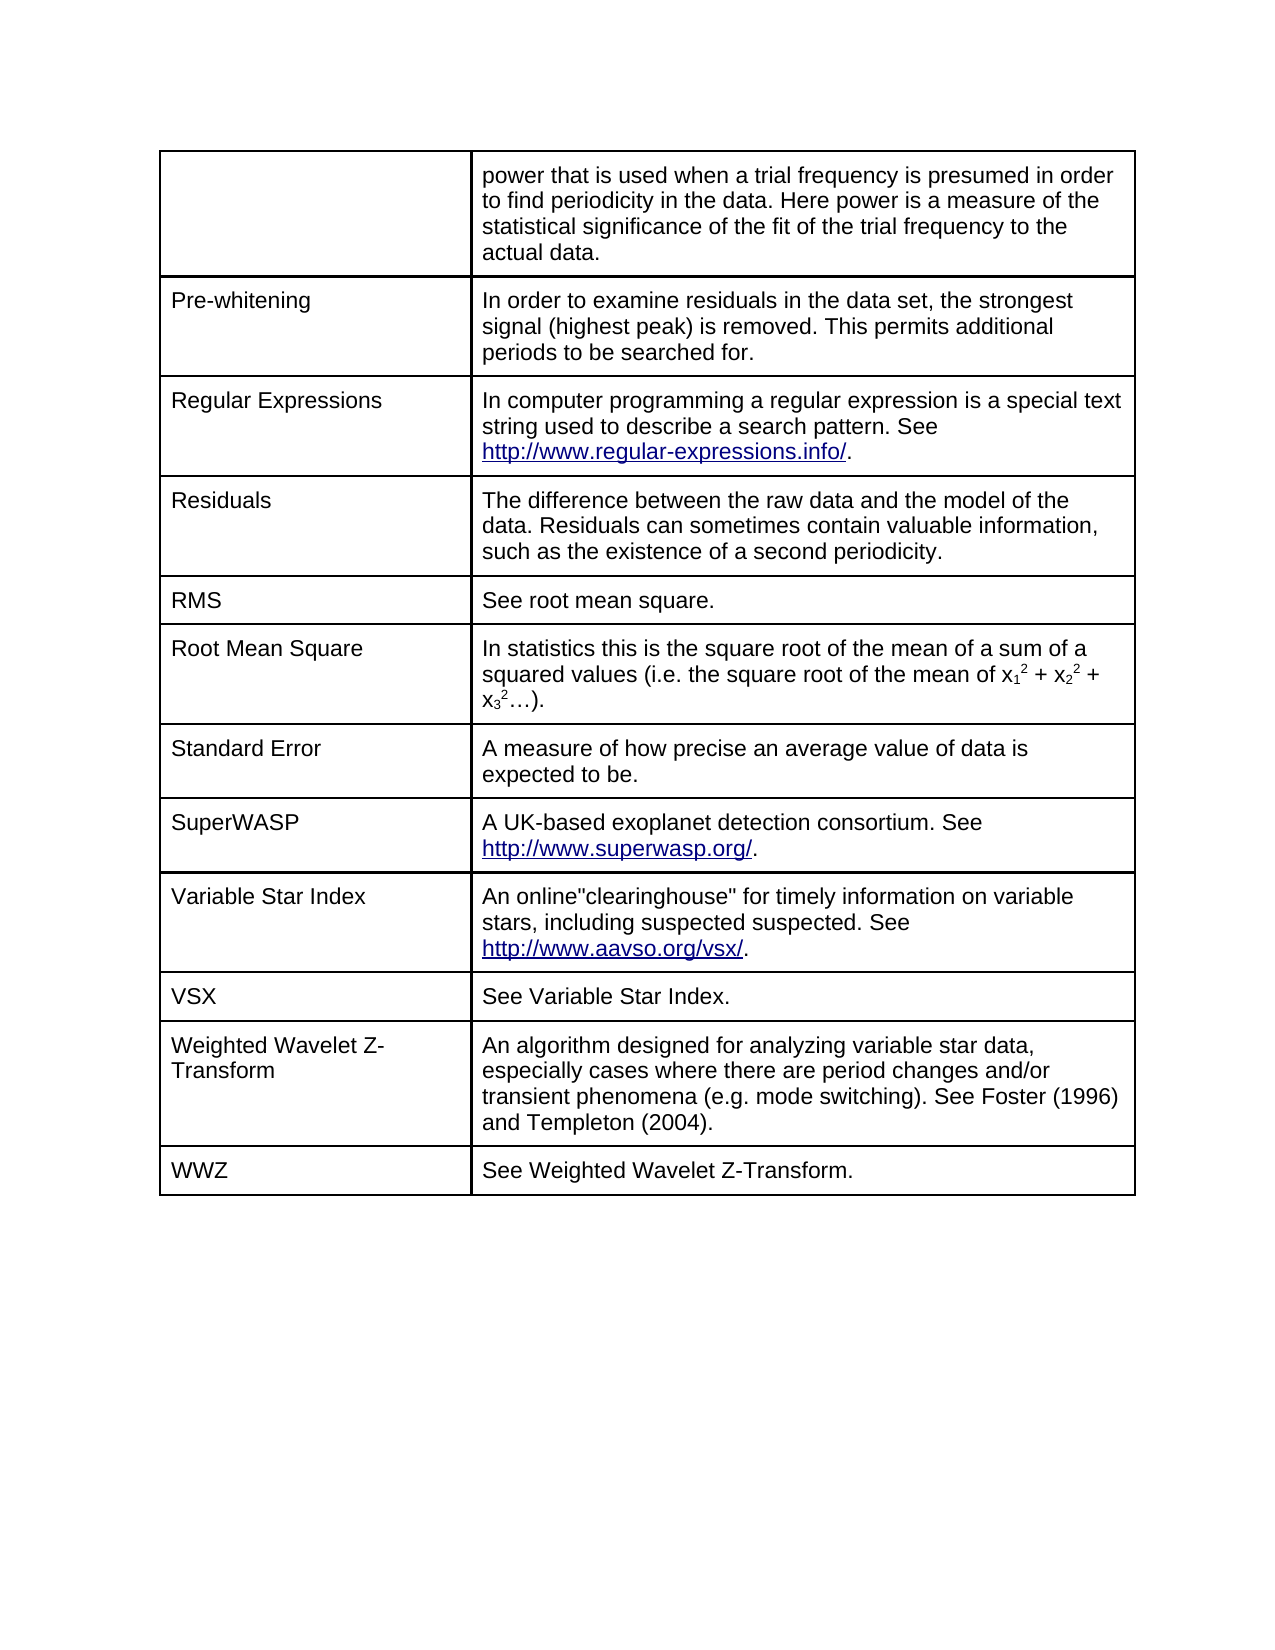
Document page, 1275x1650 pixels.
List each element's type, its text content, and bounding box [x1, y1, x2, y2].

table_cell WWZ [161, 1147, 470, 1194]
table_cell See Weighted Wavelet Z-Transform. [473, 1147, 1134, 1194]
table_cell The difference between the raw data and the model of the data. Residuals can sometimes contain valuable information, such as the existence of a second periodicity. [473, 477, 1134, 575]
table_cell Standard Error [161, 725, 470, 797]
table_cell An algorithm designed for analyzing variable star data, especially cases where there are period changes and/or transient phenomena (e.g. mode switching). See Foster (1996) and Templeton (2004). [473, 1022, 1134, 1145]
table_cell A measure of how precise an average value of data is expected to be. [473, 725, 1134, 797]
table_cell In statistics this is the square root of the mean of a sum of a squared values (i.e. the square root of the mean of x12 + x22 + x32…). [473, 625, 1134, 723]
table_cell Residuals [161, 477, 470, 575]
table_cell In order to examine residuals in the data set, the strongest signal (highest peak) is removed. This permits additional periods to be searched for. [473, 278, 1134, 375]
table_cell See root mean square. [473, 577, 1134, 623]
table_cell In computer programming a regular expression is a special text string used to describe a search pattern. See http://www.regular-expressions.info/. [473, 377, 1134, 475]
table_cell A UK-based exoplanet detection consortium. See http://www.superwasp.org/. [473, 799, 1134, 871]
table_cell [161, 152, 470, 275]
table_cell Root Mean Square [161, 625, 470, 723]
table_cell VSX [161, 973, 470, 1020]
table_cell Weighted Wavelet Z-Transform [161, 1022, 470, 1145]
table_cell RMS [161, 577, 470, 623]
table_cell Regular Expressions [161, 377, 470, 475]
table_cell SuperWASP [161, 799, 470, 871]
table_cell Variable Star Index [161, 874, 470, 971]
table_cell See Variable Star Index. [473, 973, 1134, 1020]
table_cell Pre-whitening [161, 278, 470, 375]
table_cell An online"clearinghouse" for timely information on variable stars, including suspected suspected. See http://www.aavso.org/vsx/. [473, 874, 1134, 971]
table_cell power that is used when a trial frequency is presumed in order to find periodicity in the data. Here power is a measure of the statistical significance of the fit of the trial frequency to the actual data. [473, 152, 1134, 275]
